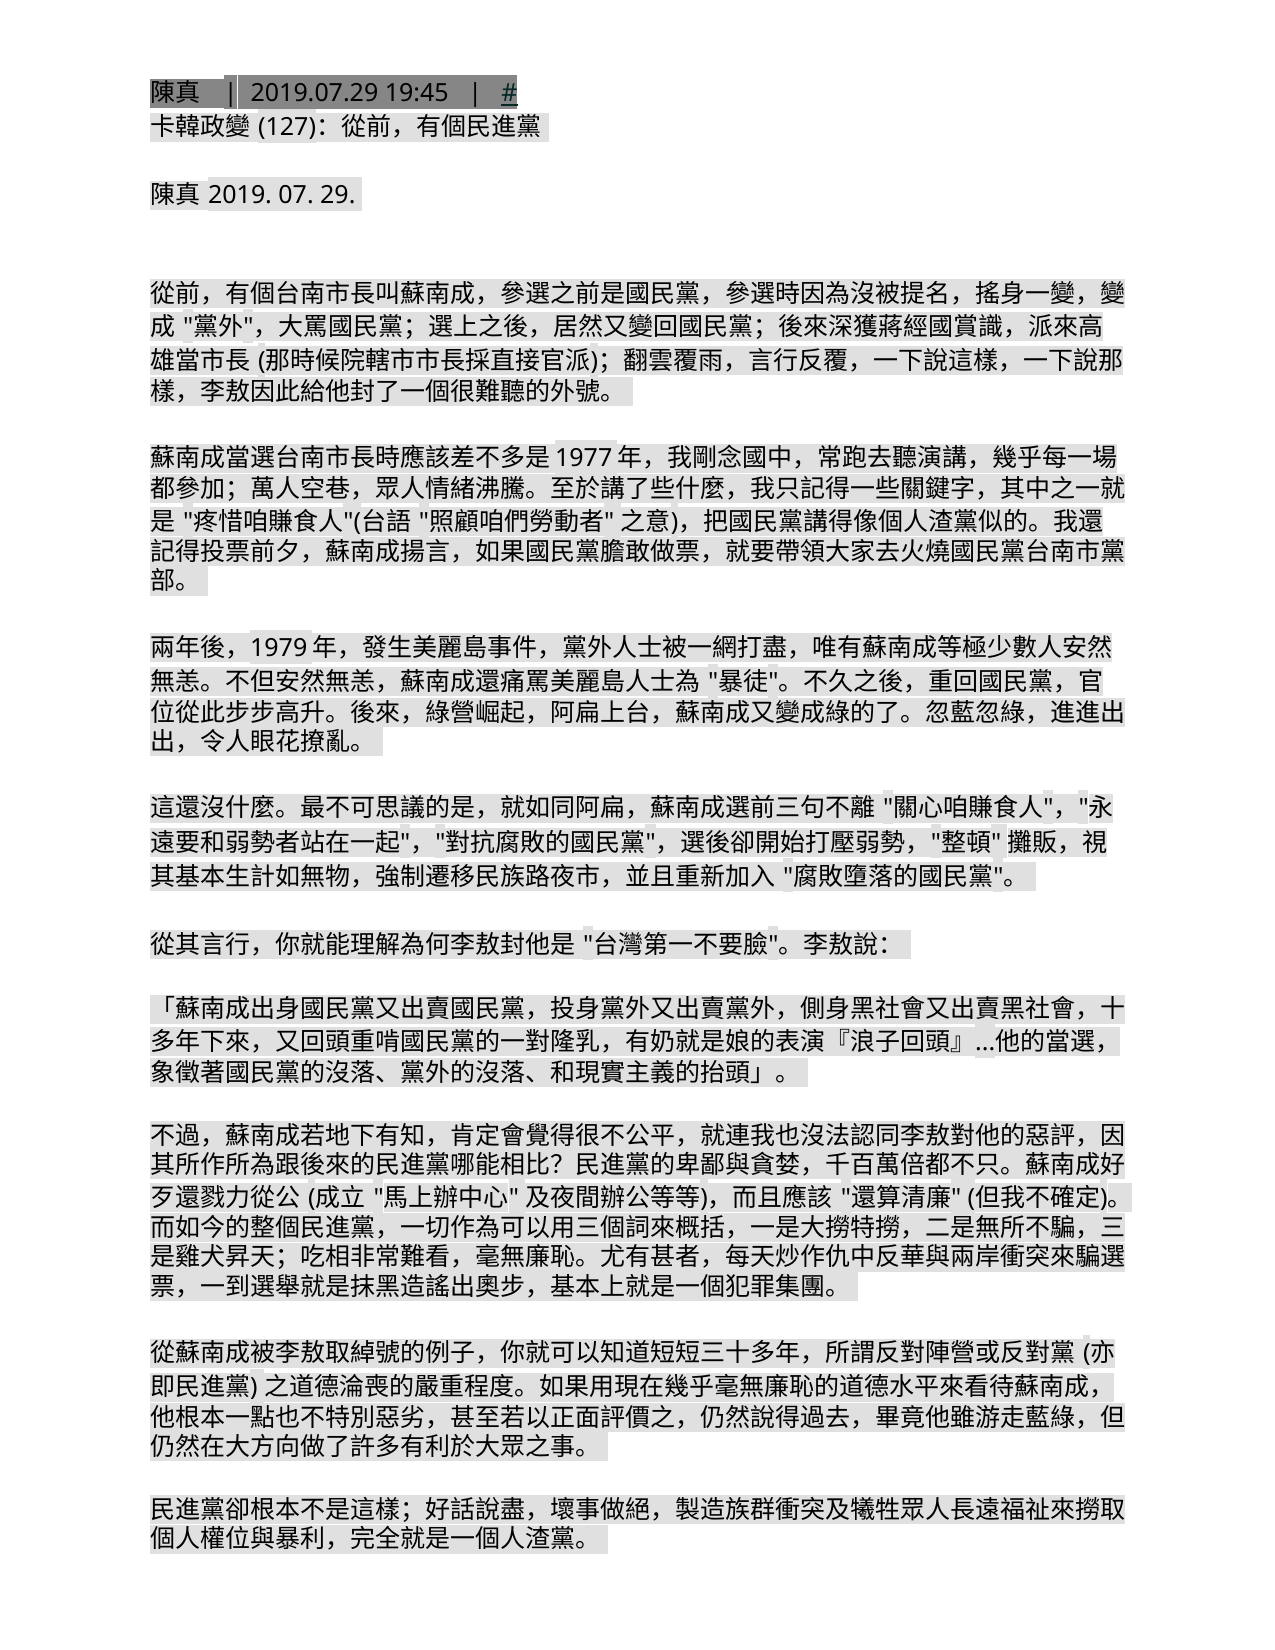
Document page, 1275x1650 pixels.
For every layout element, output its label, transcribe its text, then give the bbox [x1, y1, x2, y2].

text 卡韓政變 (127)：從前，有個民進黨 陳真 2019. 07. 29. 從前，有個台南市長叫蘇南成，參選之前是國民黨，參選時因為沒被提名，搖身一變，變成 "黨外"，大罵國民黨；選上之後，居然又變回國民黨；後來深獲蔣經國賞識，派來高雄當市長 (那時候院轄市市長採直接官派)；翻雲覆雨，言行反覆，一下說這樣，一下說那樣，李敖因此給他封了一個很難聽的外號。 蘇南成當選台南市長時應該差不多是1977年，我剛念國中，常跑去聽演講，幾乎每一場都參加；萬人空巷，眾人情緒沸騰。至於講了些什麼，我只記得一些關鍵字，其中之一就是 "疼惜咱賺食人"(台語 "照顧咱們勞動者" 之意)，把國民黨講得像個人渣黨似的。我還記得投票前夕，蘇南成揚言，如果國民黨膽敢做票，就要帶領大家去火燒國民黨台南市黨部。 兩年後，1979年，發生美麗島事件，黨外人士被一網打盡，唯有蘇南成等極少數人安然無恙。不但安然無恙，蘇南成還痛罵美麗島人士為 "暴徒"。不久之後，重回國民黨，官位從此步步高升。後來，綠營崛起，阿扁上台，蘇南成又變成綠的了。忽藍忽綠，進進出出，令人眼花撩亂。 這還沒什麼。最不可思議的是，就如同阿扁，蘇南成選前三句不離 "關心咱賺食人"，"永遠要和弱勢者站在一起"，"對抗腐敗的國民黨"，選後卻開始打壓弱勢，"整頓" 攤販，視其基本生計如無物，強制遷移民族路夜市，並且重新加入 "腐敗墮落的國民黨"。 從其言行，你就能理解為何李敖封他是 "台灣第一不要臉"。李敖說： 「蘇南成出身國民黨又出賣國民黨，投身黨外又出賣黨外，側身黑社會又出賣黑社會，十多年下來，又回頭重啃國民黨的一對隆乳，有奶就是娘的表演『浪子回頭』...他的當選，象徵著國民黨的沒落、黨外的沒落、和現實主義的抬頭」。 不過，蘇南成若地下有知，肯定會覺得很不公平，就連我也沒法認同李敖對他的惡評，因其所作所為跟後來的民進黨哪能相比？民進黨的卑鄙與貪婪，千百萬倍都不只。蘇南成好歹還戮力從公 (成立 "馬上辦中心" 及夜間辦公等等)，而且應該 "還算清廉" (但我不確定)。而如今的整個民進黨，一切作為可以用三個詞來概括，一是大撈特撈，二是無所不騙，三是雞犬昇天；吃相非常難看，毫無廉恥。尤有甚者，每天炒作仇中反華與兩岸衝突來騙選票，一到選舉就是抹黑造謠出奧步，基本上就是一個犯罪集團。 從蘇南成被李敖取綽號的例子，你就可以知道短短三十多年，所謂反對陣營或反對黨 (亦即民進黨) 之道德淪喪的嚴重程度。如果用現在幾乎毫無廉恥的道德水平來看待蘇南成，他根本一點也不特別惡劣，甚至若以正面評價之，仍然說得過去，畢竟他雖游走藍綠，但仍然在大方向做了許多有利於大眾之事。 民進黨卻根本不是這樣；好話說盡，壞事做絕，製造族群衝突及犧牲眾人長遠福祉來撈取個人權位與暴利，完全就是一個人渣黨。 現在的人普遍缺乏歷史感，只看眼前，卻不清楚過去，因此在很多事情上很難看出問題本質。比方說，早期的民進黨或是更早的黨外，"弱勢者" 三個字極其神聖無比，致力與基層百姓一起生活與打拼，以之為榮，謂之草根運動。簡單說就是：政治之一切作為與理想，無非就是應以平民百姓與弱勢者之基本權益為優先。 "永遠與弱勢者站在一起" 基本上就是整個所謂反對運動對抗 "腐敗墮落的國民黨權貴" 之主要精神所在。每一場抗議，每一次選舉，都是圍繞著這樣一個基本理念，歌頌勞動者與受薪階級的辛苦與偉大，不捨各種弱勢族群在社會發展中淪為政治權貴撈取暴利的犧牲品。 舊國民黨很厲害，於是就給這樣一個政治理想扣上一頂 "反商、反智、反發展" 的污名化大帽子，經常藉以羞辱黨外支持群眾就是一群流氓，一群混混，一群社會邊緣人，一群沒有良好職業、沒有理性、無知無識、狂熱非理性、見識膚淺、動輒打架罵三字經嚼檳榔穿拖鞋隨地吐痰的人。透過主流媒體的洗腦，這樣一種污名化形象，深入人心。特別是在醫院或校園等菁英世界裏，只要一提起黨外，各種根深蒂固的污名化刻板印象，立即鋪天蓋地而來，取代一切有意義的討論。 我常舉個例，舉過 N次了。1991年，林義雄返台定居，並出版了一本書叫做 "去國懷鄉"，寫他過去四年在哈佛、劍橋與日本筑波大學求學與生活的經過。他送了一本給我。 1991年，我在林口長庚工作。有一天，我在醫師研究室讀這本書。一位醫師同事看到了，很不屑，走過身邊時丟下一句話說："你怎麼在看這種書？" 我問他 '這種書是哪種書？" 他說，"就是地痞流氓嘛"。我說，"林義雄不是地痞流氓啊"。 那醫生比我資深，聽我膽敢反駁，頓時發飆，開始數落黨外群眾如何沒水準，並指證歷歷說他親眼看過黨外抗議群眾跳到路邊的車子上亂踩，亂罵政府，一堆人吵吵鬧鬧，不會講道理，只會鬧，很沒水準云云。 這例子是要說，你別以為現在的醫界或校園很綠是一種天然綠，根本沒這回事，而且正好相反；在那個年代，學界、醫界和校園一面倒全是藍的，全是統派，全是敵視黨外，就連林義雄這樣一個當年就被黨外群眾視為人格者的人，依然普遍被污名化為"地痞流氓" 那一類的人，更不用說一般黨外群眾的醜陋形象了。 1998年，林義雄當上民進黨黨主席，為了打破這樣一種反商、反智、無腦、反發展的污名化草包形象，還特別舉辦了一些座談與演講，特別邀請諸如當年的首富王永慶，成為民進黨的座上賓，待之以禮。 實際上，這些調整形象之舉，不能說是假動作，而是真本質；當時的民進黨早已不再高喊什麼 "永遠與弱勢者站在一起"，也不再高歌弱勢者與勞動者的偉大、無辜與神聖，而是開始投入資本家的懷抱，與國民黨爭相與之結盟與掛勾。 我要說的是，歷史真的很像月經，每隔一段時間就來回折磨一趟，時下的綠營與綠媒及一堆無恥文人與政客包括柯文哲、呂秀蓮等等等，居然每天醜化韓流與韓國瑜，把他們打成草包、非理性、土包子等等等，那樣一種醜化方式，完全就是當年舊國民黨醜化黨外群眾的翻版，自命高尚，對於基層民眾非常不屑。 大家能理解這裏頭的問題吧，一個以弱勢者及平民百姓代言人自居、做為一種政治理想的政黨，短短十幾二十年內，居然搖身一變，變成以高尚者及菁英自居，蔑視、醜化平民百姓為草包、低級、下流、無知、土包子、魯蛇、非理性等等等。比方說，呂秀蓮前些天很不屑地嘲笑說：「人生的魯蛇全靠向韓國瑜」，柯文哲那個無恥混蛋講話就更難聽了，不提此人也罷。 如果你還是無法理解這樣一種卑鄙的轉變，那就不妨想像有一天，比方說若干年後，韓國瑜突然穿西裝打領帶，出入名貴轎車，身上全是名牌，講話官腔官調，然後高高在上地嘲笑對手的支持者是沒水準的人生魯蛇、是低文化、沒知識、不會講理的草包與土包子，你心裏會做何感想？ [150, 109, 1125, 1554]
text 陳真 | 2019.07.29 19:45 | # [150, 75, 1125, 109]
